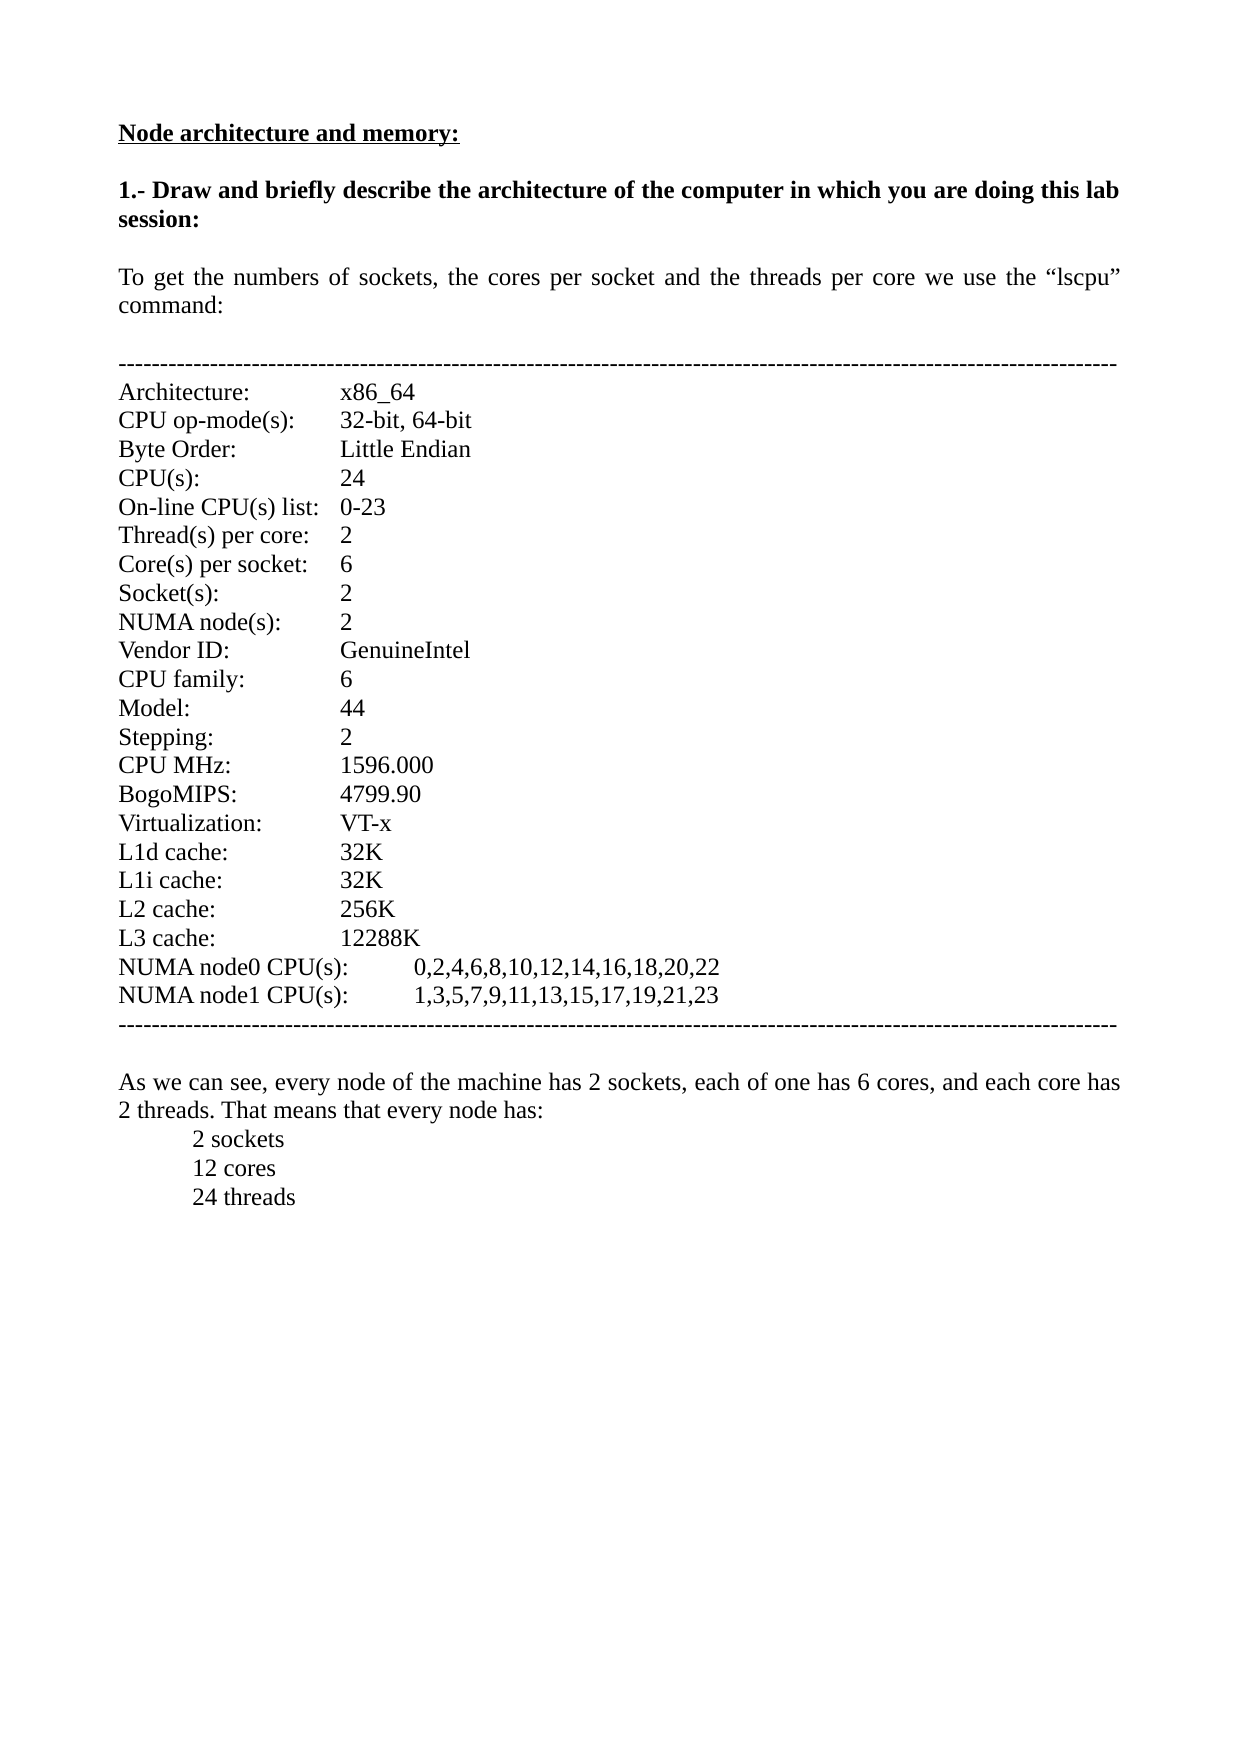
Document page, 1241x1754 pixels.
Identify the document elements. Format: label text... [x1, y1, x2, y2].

text NUMA node0 CPU(s): 0,2,4,6,8,10,12,14,16,18,20,22 [118, 952, 1122, 981]
text NUMA node1 CPU(s): 1,3,5,7,9,11,13,15,17,19,21,23 [118, 981, 1122, 1009]
text L3 cache: 12288K [118, 923, 1122, 952]
text Byte Order: Little Endian [118, 434, 1122, 463]
text Vendor ID: GenuineIntel [118, 636, 1122, 664]
text CPU MHz: 1596.000 [118, 751, 1122, 779]
text Virtualization: VT-x [118, 808, 1122, 837]
text To get the numbers of sockets, the cores per socket and the threads per core we use the “lscpu” command: [118, 262, 1122, 319]
text 1.- Draw and briefly describe the architecture of the computer in which you are doing this lab session: [118, 176, 1122, 233]
text L2 cache: 256K [118, 894, 1122, 923]
text 12 cores [118, 1153, 1122, 1182]
text Architecture: x86_64 [118, 377, 1122, 406]
text As we can see, every node of the machine has 2 sockets, each of one has 6 cores, and each core has 2 threads. That means that every node has: [118, 1067, 1122, 1124]
text Core(s) per socket: 6 [118, 549, 1122, 578]
text CPU family: 6 [118, 664, 1122, 693]
text BogoMIPS: 4799.90 [118, 779, 1122, 808]
text CPU op-mode(s): 32-bit, 64-bit [118, 406, 1122, 434]
text ------------------------------------------------------------------------------------------------------------------------ [118, 348, 1122, 377]
text Stepping: 2 [118, 722, 1122, 751]
text 24 threads [118, 1182, 1122, 1211]
text 2 sockets [118, 1124, 1122, 1153]
text ------------------------------------------------------------------------------------------------------------------------ [118, 1009, 1122, 1038]
text L1i cache: 32K [118, 866, 1122, 894]
text CPU(s): 24 [118, 463, 1122, 492]
text Model: 44 [118, 693, 1122, 722]
text Thread(s) per core: 2 [118, 521, 1122, 549]
text NUMA node(s): 2 [118, 607, 1122, 636]
text L1d cache: 32K [118, 837, 1122, 866]
text Node architecture and memory: [118, 118, 1122, 147]
text On-line CPU(s) list: 0-23 [118, 492, 1122, 521]
text Socket(s): 2 [118, 578, 1122, 607]
